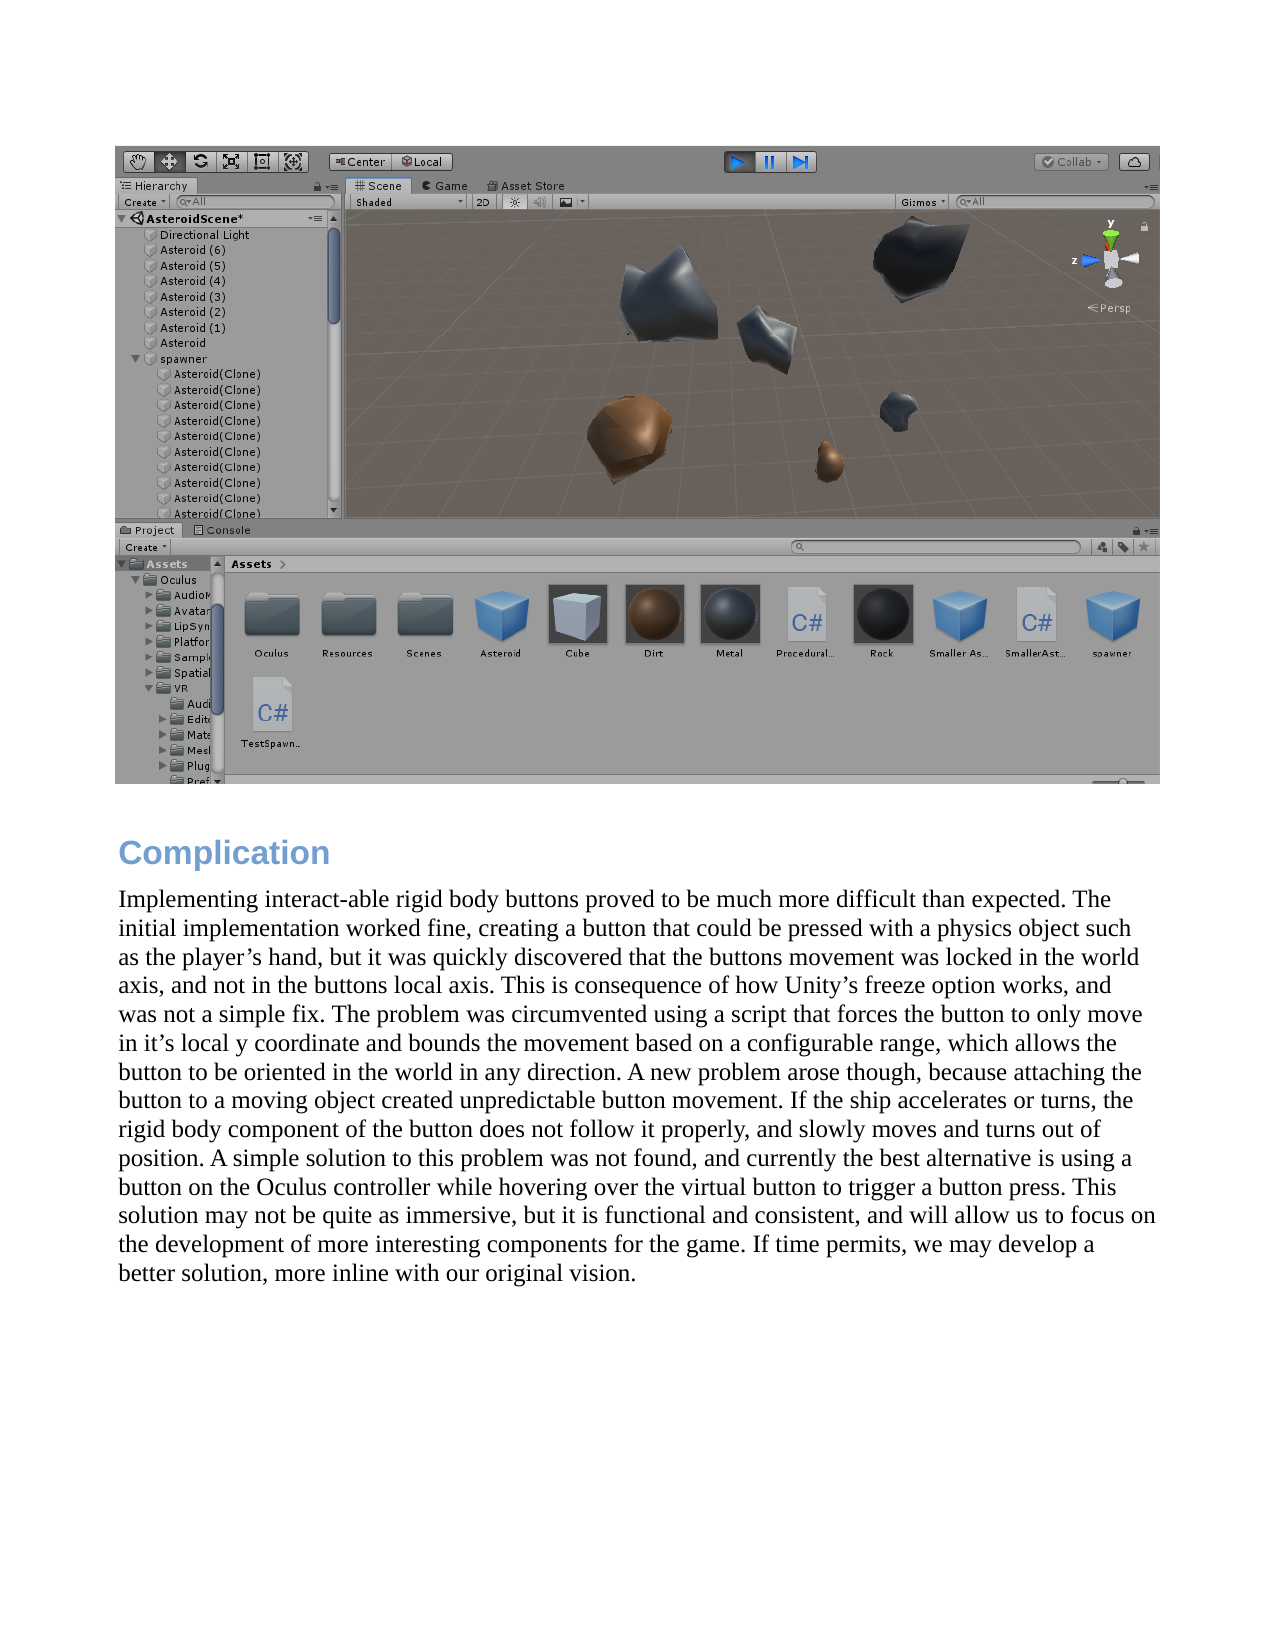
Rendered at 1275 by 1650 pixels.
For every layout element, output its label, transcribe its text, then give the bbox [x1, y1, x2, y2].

picture [115, 145, 1160, 784]
text Implementing interact-able rigid body buttons proved to be much more difficult than expected. The initial implementation worked fine, creating a button that could be pressed with a physics object such as the player’s hand, but it was quickly discovered that the buttons movement was locked in the world axis, and not in the buttons local axis. This is consequence of how Unity’s freeze option works, and was not a simple fix. The problem was circumvented using a script that forces the button to only move in it’s local y coordinate and bounds the movement based on a configurable range, which allows the button to be oriented in the world in any direction. A new problem arose though, because attaching the button to a moving object created unpredictable button movement. If the ship accelerates or turns, the rigid body component of the button does not follow it properly, and slowly moves and turns out of position. A simple solution to this problem was not found, and currently the best alternative is using a button on the Oculus controller while hovering over the virtual button to trigger a button press. This solution may not be quite as immersive, but it is functional and consistent, and will allow us to focus on the development of more interesting components for the game. If time permits, we may develop a better solution, more inline with our original vision. [118, 884, 1157, 1287]
subtitle Complication [118, 833, 1157, 872]
